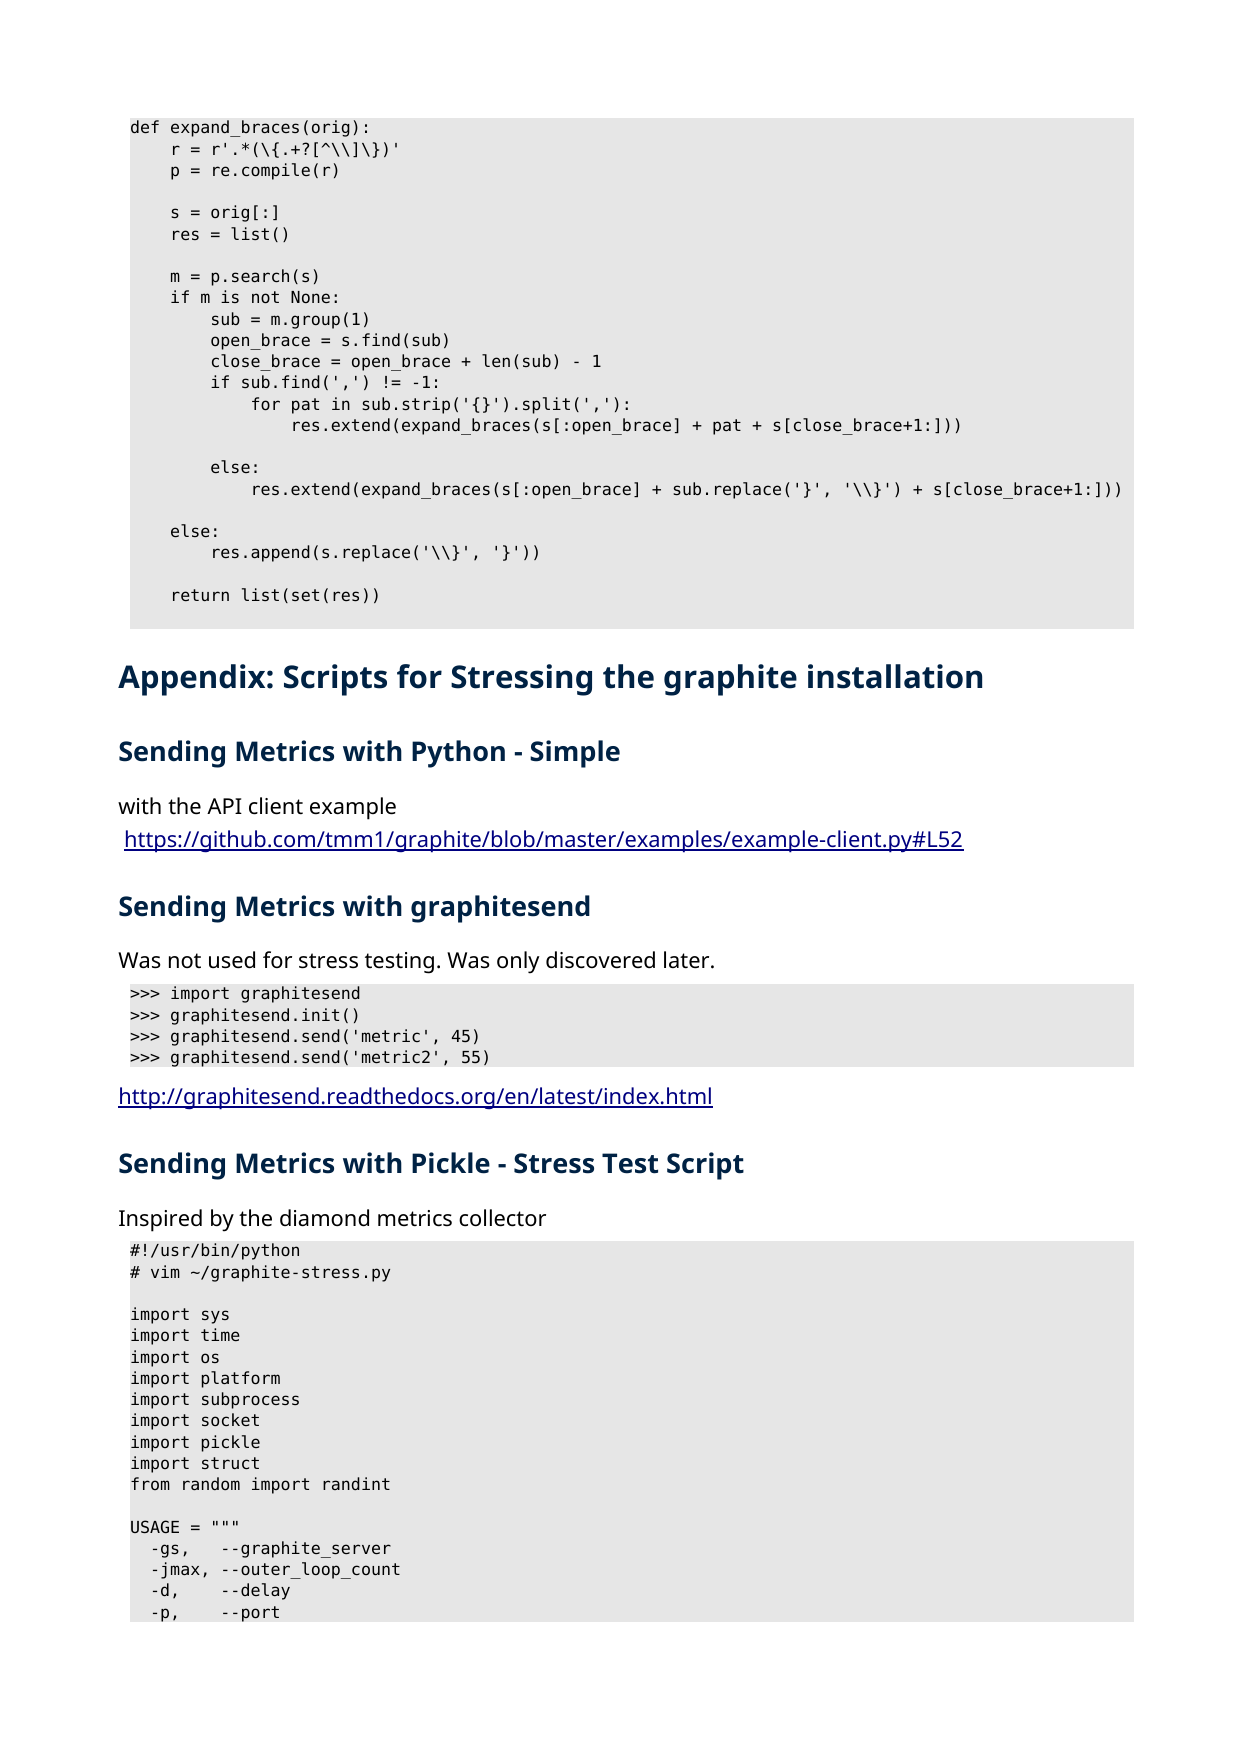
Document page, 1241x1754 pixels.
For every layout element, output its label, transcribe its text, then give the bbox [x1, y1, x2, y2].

text if m is not None: [130, 288, 1134, 307]
text Inspired by the diamond metrics collector [118, 1203, 1134, 1232]
text else: [130, 458, 1134, 477]
text def expand_braces(orig): [130, 118, 1134, 137]
text res.extend(expand_braces(s[:open_brace] + sub.replace('}', '\\}') + s[close_brace+1:])) [130, 479, 1134, 499]
text open_brace = s.find(sub) [130, 331, 1134, 350]
text http://graphitesend.readthedocs.org/en/latest/index.html [118, 1081, 1134, 1111]
text p = re.compile(r) [130, 161, 1134, 180]
text import os [130, 1347, 1134, 1367]
text if sub.find(',') != -1: [130, 373, 1134, 392]
text >>> graphitesend.send('metric', 45) [130, 1027, 1134, 1046]
text res.append(s.replace('\\}', '}')) [130, 543, 1134, 562]
text import pickle [130, 1432, 1134, 1452]
text # vim ~/graphite-stress.py [130, 1262, 1134, 1282]
text res.extend(expand_braces(s[:open_brace] + pat + s[close_brace+1:])) [130, 416, 1134, 435]
text >>> graphitesend.send('metric2', 55) [130, 1048, 1134, 1067]
text close_brace = open_brace + len(sub) - 1 [130, 352, 1134, 371]
text sub = m.group(1) [130, 309, 1134, 329]
subtitle Sending Metrics with Python - Simple [118, 733, 1134, 770]
text USAGE = """ [130, 1517, 1134, 1537]
text import sys [130, 1305, 1134, 1324]
text r = r'.*(\{.+?[^\\]\})' [130, 139, 1134, 159]
subtitle Sending Metrics with Pickle - Stress Test Script [118, 1144, 1134, 1181]
text for pat in sub.strip('{}').split(','): [130, 394, 1134, 414]
text import platform [130, 1369, 1134, 1388]
text >>> graphitesend.init() [130, 1005, 1134, 1025]
text import socket [130, 1411, 1134, 1431]
text with the API client example https://github.com/tmm1/graphite/blob/master/examples/example-client.py#L52 [118, 791, 1134, 854]
text >>> import graphitesend [130, 984, 1134, 1003]
subtitle Appendix: Scripts for Stressing the graphite installation [118, 655, 1134, 698]
text -gs, --graphite_server [130, 1539, 1134, 1558]
text -p, --port [130, 1602, 1134, 1622]
text res = list() [130, 224, 1134, 244]
subtitle Sending Metrics with graphitesend [118, 887, 1134, 924]
text -jmax, --outer_loop_count [130, 1560, 1134, 1579]
text Was not used for stress testing. Was only discovered later. [118, 946, 1134, 975]
text import subprocess [130, 1390, 1134, 1409]
text s = orig[:] [130, 203, 1134, 222]
text -d, --delay [130, 1581, 1134, 1601]
text import time [130, 1326, 1134, 1346]
text from random import randint [130, 1475, 1134, 1494]
text import struct [130, 1454, 1134, 1473]
text #!/usr/bin/python [130, 1241, 1134, 1261]
text return list(set(res)) [130, 586, 1134, 605]
text else: [130, 522, 1134, 541]
text m = p.search(s) [130, 267, 1134, 286]
